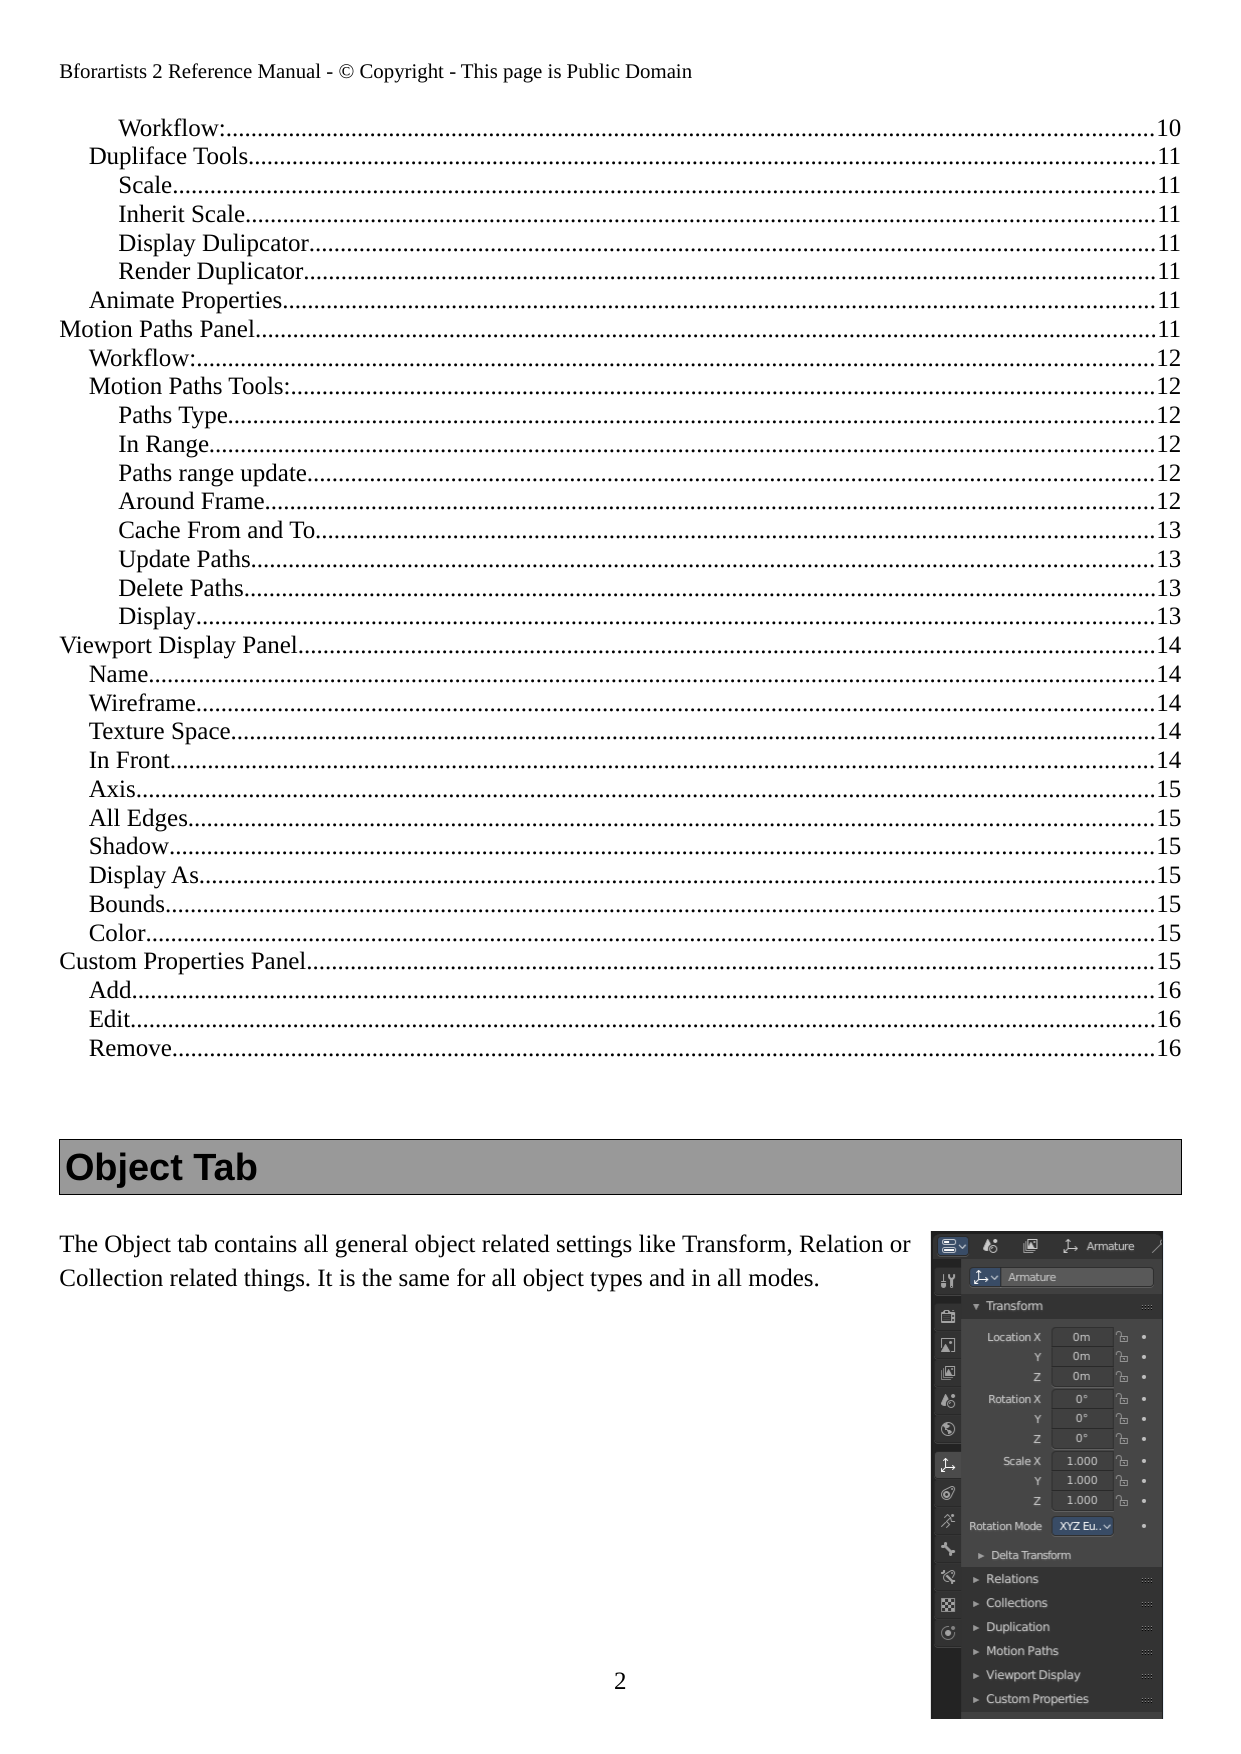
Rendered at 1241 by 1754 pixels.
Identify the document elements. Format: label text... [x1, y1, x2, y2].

text Name 14 [88, 659, 1181, 688]
text Viewport Display Panel 14 [59, 630, 1181, 659]
text Around Frame 12 [118, 486, 1181, 515]
text Cache From and To 13 [118, 515, 1181, 544]
text Wireframe 14 [88, 688, 1181, 716]
text The Object tab contains all general object related settings like Transform, Relation or Collection related things. It is the same for all object types and in all modes. [59, 1229, 1181, 1292]
text Bounds 15 [88, 889, 1181, 918]
text Workflow: 10 [118, 113, 1181, 141]
text Display Dulipcator 11 [118, 228, 1181, 256]
text All Edges 15 [88, 803, 1181, 831]
text Display 13 [118, 601, 1181, 630]
text Paths range update 12 [118, 458, 1181, 486]
table_header Object Tab [60, 1140, 1181, 1194]
text Display As 15 [88, 860, 1181, 889]
text In Range 12 [118, 429, 1181, 458]
text Shadow 15 [88, 831, 1181, 860]
text Scale 11 [118, 170, 1181, 199]
text Remove 16 [88, 1033, 1181, 1061]
text Custom Properties Panel 15 [59, 946, 1181, 975]
text Texture Space 14 [88, 716, 1181, 745]
text Workflow: 12 [88, 343, 1181, 371]
text Motion Paths Panel 11 [59, 314, 1181, 343]
text Edit 16 [88, 1004, 1181, 1033]
text Animate Properties 11 [88, 285, 1181, 314]
text Paths Type 12 [118, 400, 1181, 429]
text Color 15 [88, 918, 1181, 946]
text Motion Paths Tools: 12 [88, 371, 1181, 400]
picture [930, 1231, 1164, 1719]
text In Front 14 [88, 745, 1181, 774]
text Update Paths 13 [118, 544, 1181, 573]
text Delete Paths 13 [118, 573, 1181, 601]
text Render Duplicator 11 [118, 256, 1181, 285]
text Axis 15 [88, 774, 1181, 803]
text Dupliface Tools 11 [88, 141, 1181, 170]
text Inherit Scale 11 [118, 199, 1181, 228]
text Add 16 [88, 975, 1181, 1004]
